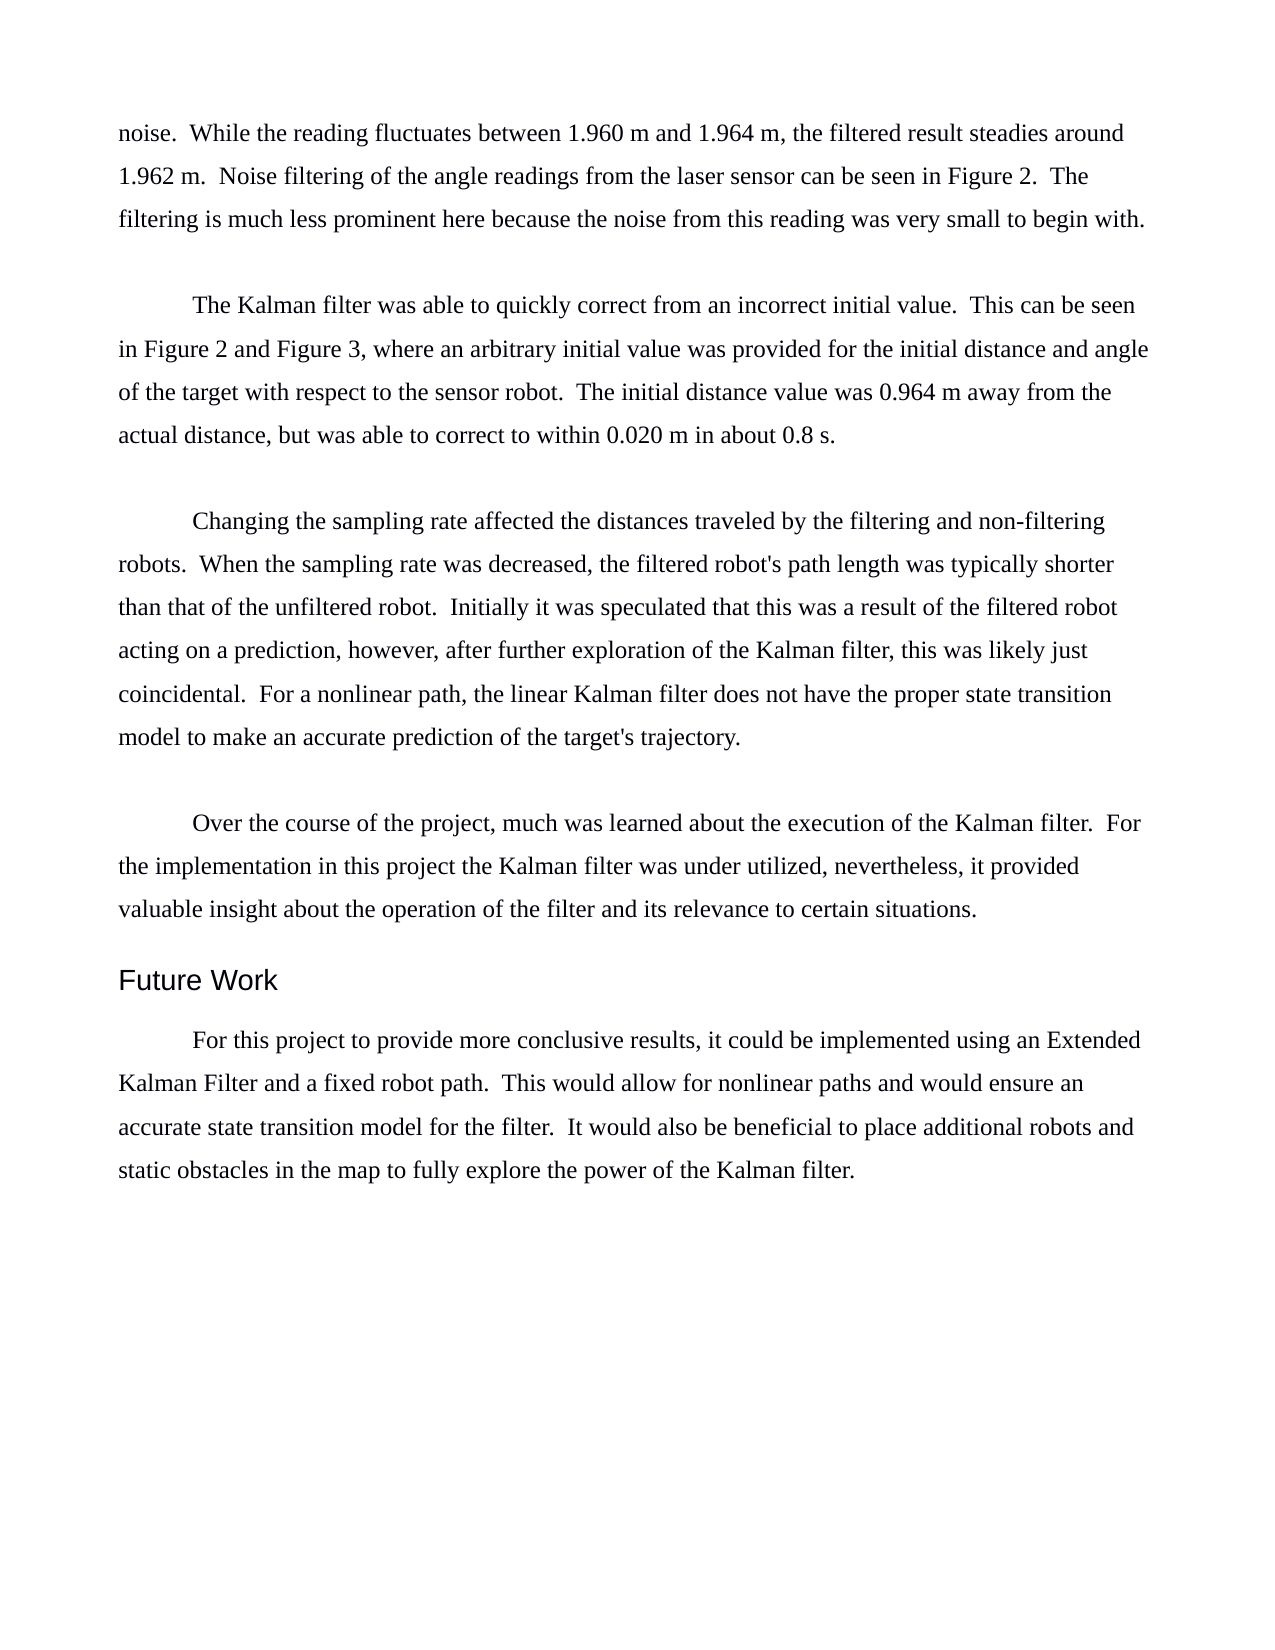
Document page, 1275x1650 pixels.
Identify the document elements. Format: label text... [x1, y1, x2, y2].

text For this project to provide more conclusive results, it could be implemented using an Extended Kalman Filter and a fixed robot path. This would allow for nonlinear paths and would ensure an accurate state transition model for the filter. It would also be beneficial to place additional robots and static obstacles in the map to fully explore the power of the Kalman filter. [118, 1025, 1157, 1183]
text noise. While the reading fluctuates between 1.960 m and 1.964 m, the filtered result steadies around 1.962 m. Noise filtering of the angle readings from the laser sensor can be seen in Figure 2. The filtering is much less prominent here because the noise from this reading was very small to begin with. [118, 118, 1157, 233]
text The Kalman filter was able to quickly correct from an incorrect initial value. This can be seen in Figure 2 and Figure 3, where an arbitrary initial value was provided for the initial distance and angle of the target with respect to the sensor robot. The initial distance value was 0.964 m away from the actual distance, but was able to correct to within 0.020 m in about 0.8 s. [118, 291, 1157, 449]
text Changing the sampling rate affected the distances traveled by the filtering and non-filtering robots. When the sampling rate was decreased, the filtered robot's path length was typically shorter than that of the unfiltered robot. Initially it was speculated that this was a result of the filtered robot acting on a prediction, however, after further exploration of the Kalman filter, this was likely just coincidental. For a nonlinear path, the linear Kalman filter does not have the proper state transition model to make an accurate prediction of the target's trajectory. [118, 506, 1157, 751]
text Over the course of the project, much was learned about the execution of the Kalman filter. For the implementation in this project the Kalman filter was under utilized, nevertheless, it provided valuable insight about the operation of the filter and its relevance to certain situations. [118, 808, 1157, 923]
subtitle Future Work [118, 962, 1157, 996]
